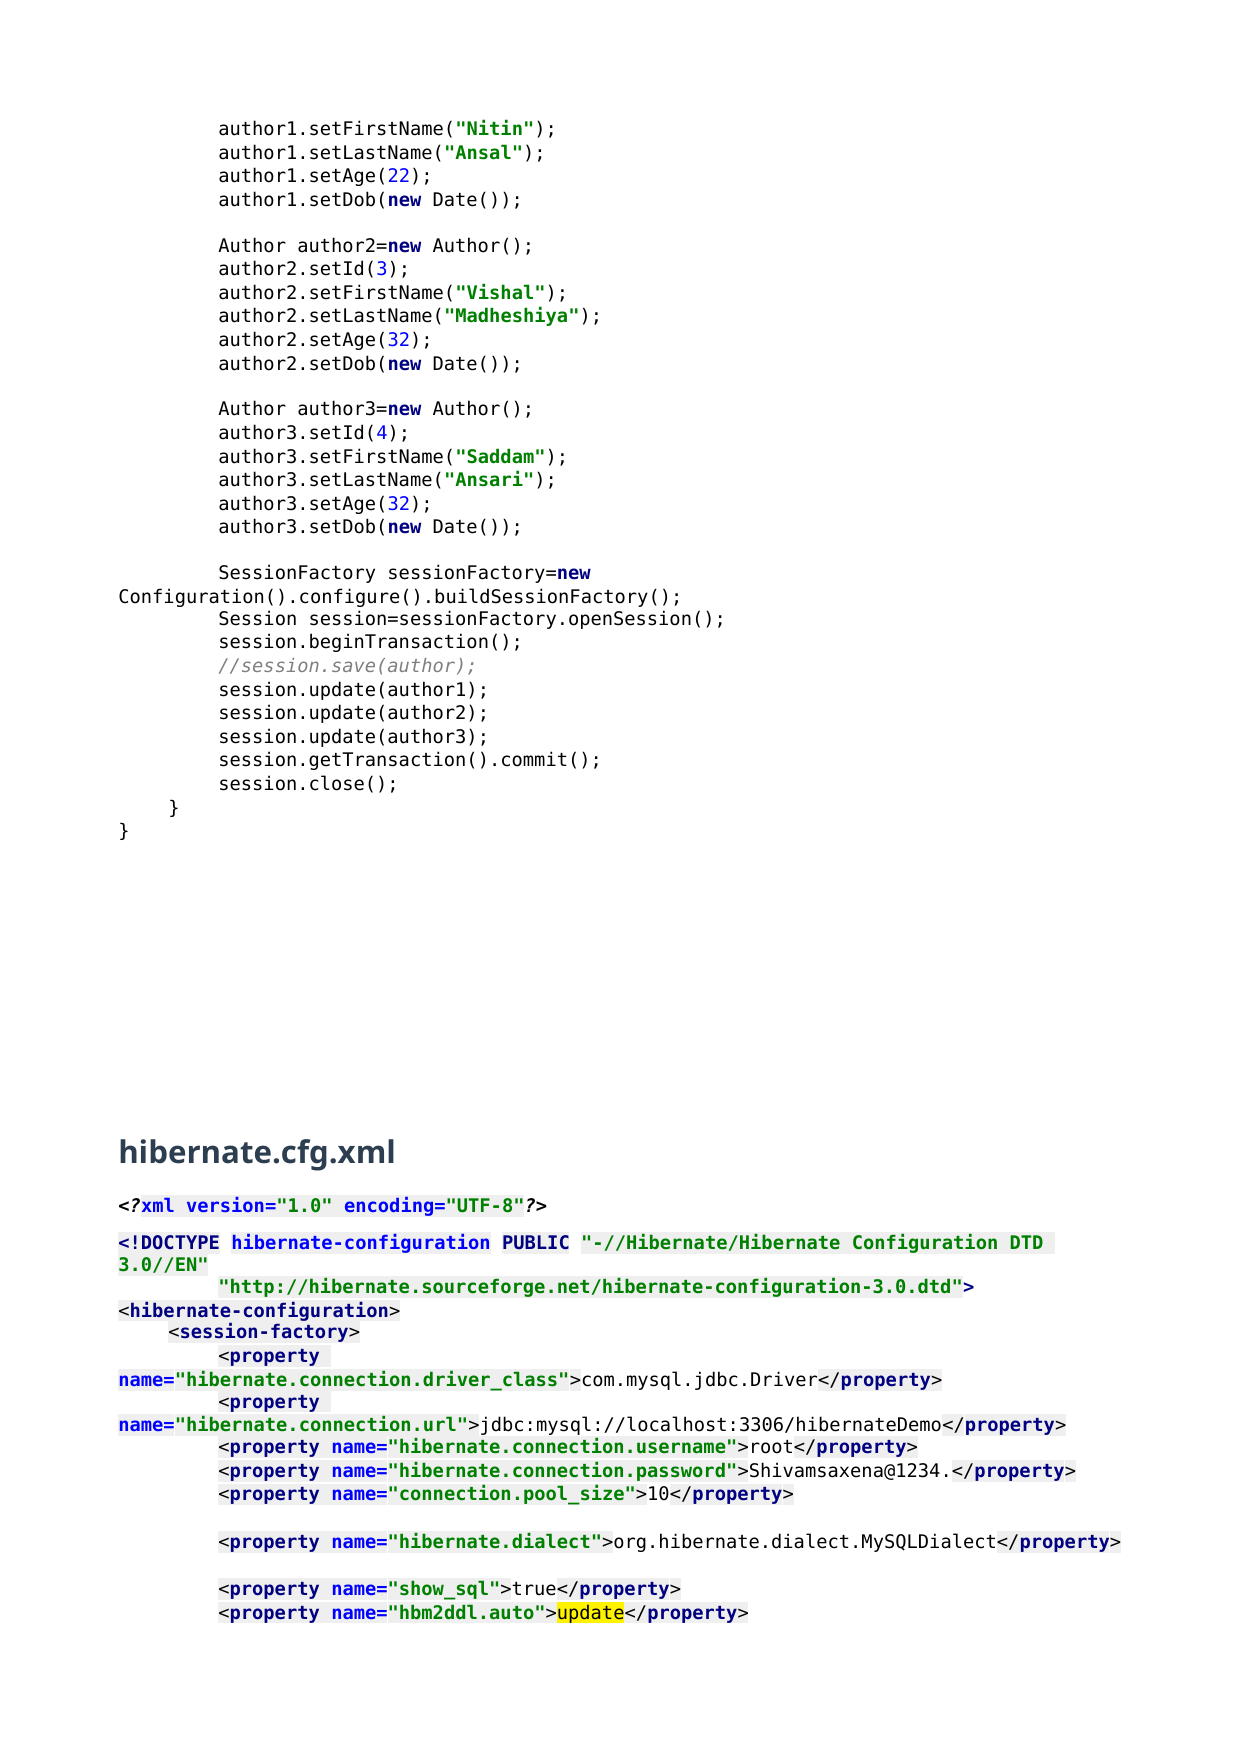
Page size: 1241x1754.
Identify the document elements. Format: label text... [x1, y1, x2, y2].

text author1.setDob(new Date()); [118, 189, 1122, 213]
text session.update(author1); [118, 678, 1122, 702]
text SessionFactory sessionFactory=new Configuration().configure().buildSessionFactory(); [118, 562, 1122, 608]
text session.beginTransaction(); [118, 631, 1122, 655]
text <property name="connection.pool_size">10</property> [118, 1483, 1122, 1507]
text <property name="hibernate.dialect">org.hibernate.dialect.MySQLDialect</property> [118, 1531, 1122, 1554]
text <?xml version="1.0" encoding="UTF-8"?> [118, 1195, 1122, 1217]
text Author author3=new Author(); [118, 398, 1122, 422]
text author3.setLastName("Ansari"); [118, 469, 1122, 493]
text <property name="show_sql">true</property> [118, 1578, 1122, 1602]
text session.update(author3); [118, 726, 1122, 749]
text <property name="hibernate.connection.password">Shivamsaxena@1234.</property> [118, 1460, 1122, 1483]
text <session-factory> [118, 1321, 1122, 1345]
text author3.setDob(new Date()); [118, 517, 1122, 540]
text author2.setId(3); [118, 258, 1122, 282]
text } [118, 797, 1122, 820]
text <hibernate-configuration> [118, 1299, 1122, 1321]
text author2.setAge(32); [118, 329, 1122, 353]
text author2.setFirstName("Vishal"); [118, 282, 1122, 306]
text session.getTransaction().commit(); [118, 749, 1122, 773]
text Author author2=new Author(); [118, 234, 1122, 258]
text } [118, 820, 1122, 842]
text <property name="hibernate.connection.url">jdbc:mysql://localhost:3306/hibernateDemo</property> [118, 1391, 1122, 1436]
text author1.setAge(22); [118, 165, 1122, 189]
text session.close(); [118, 773, 1122, 797]
text <property name="hbm2ddl.auto">update</property> [118, 1602, 1122, 1625]
text <!DOCTYPE hibernate-configuration PUBLIC "-//Hibernate/Hibernate Configuration DTD 3.0//EN" [118, 1232, 1122, 1276]
text author2.setLastName("Madheshiya"); [118, 306, 1122, 329]
text author1.setLastName("Ansal"); [118, 142, 1122, 165]
text "http://hibernate.sourceforge.net/hibernate-configuration-3.0.dtd"> [118, 1276, 1122, 1299]
text hibernate.cfg.xml [118, 1130, 1122, 1173]
text author2.setDob(new Date()); [118, 353, 1122, 376]
text session.update(author2); [118, 702, 1122, 726]
text author3.setId(4); [118, 422, 1122, 446]
text author3.setFirstName("Saddam"); [118, 446, 1122, 469]
text <property name="hibernate.connection.username">root</property> [118, 1436, 1122, 1460]
text <property name="hibernate.connection.driver_class">com.mysql.jdbc.Driver</property> [118, 1345, 1122, 1391]
text author1.setFirstName("Nitin"); [118, 118, 1122, 142]
text author3.setAge(32); [118, 493, 1122, 517]
text Session session=sessionFactory.openSession(); [118, 608, 1122, 631]
text //session.save(author); [118, 655, 1122, 678]
